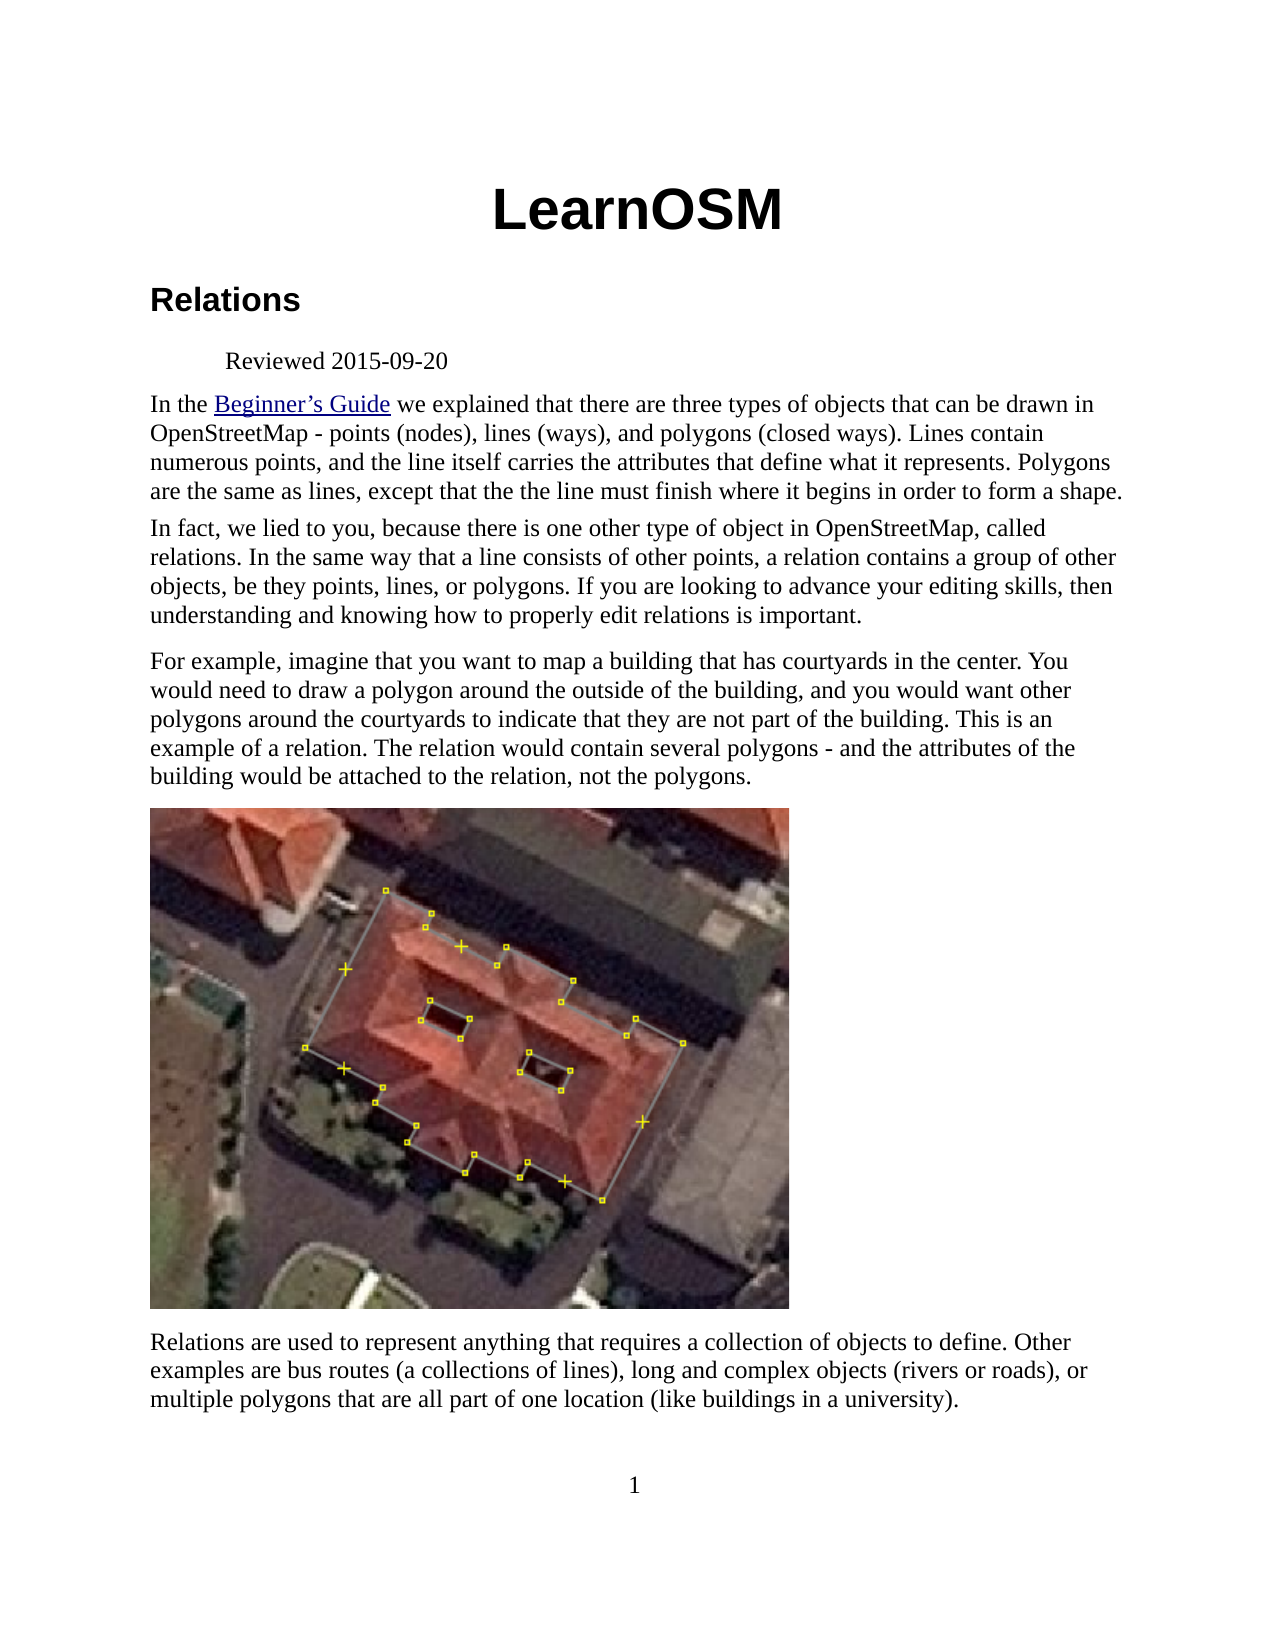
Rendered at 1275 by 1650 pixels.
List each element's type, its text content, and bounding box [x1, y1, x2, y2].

subtitle Relations [150, 279, 1125, 318]
picture [150, 808, 790, 1309]
text In fact, we lied to you, because there is one other type of object in OpenStreetMap, called relations. In the same way that a line consists of other points, a relation contains a group of other objects, be they points, lines, or polygons. If you are looking to advance your editing skills, then understanding and knowing how to properly edit relations is important. [150, 513, 1125, 628]
text For example, imagine that you want to map a building that has courtyards in the center. You would need to draw a polygon around the outside of the building, and you would want other polygons around the courtyards to indicate that they are not part of the building. This is an example of a relation. The relation would contain several polygons - and the attributes of the building would be attached to the relation, not the polygons. [150, 646, 1125, 790]
text In the Beginner’s Guide we explained that there are three types of objects that can be drawn in OpenStreetMap - points (nodes), lines (ways), and polygons (closed ways). Lines contain numerous points, and the line itself carries the attributes that define what it represents. Polygons are the same as lines, except that the the line must finish where it begins in order to form a shape. [150, 389, 1125, 504]
text Reviewed 2015-09-20 [225, 346, 1125, 374]
text Relations are used to represent anything that requires a collection of objects to define. Other examples are bus routes (a collections of lines), long and complex objects (rivers or roads), or multiple polygons that are all part of one location (like buildings in a university). [150, 1327, 1125, 1413]
title LearnOSM [150, 175, 1125, 242]
